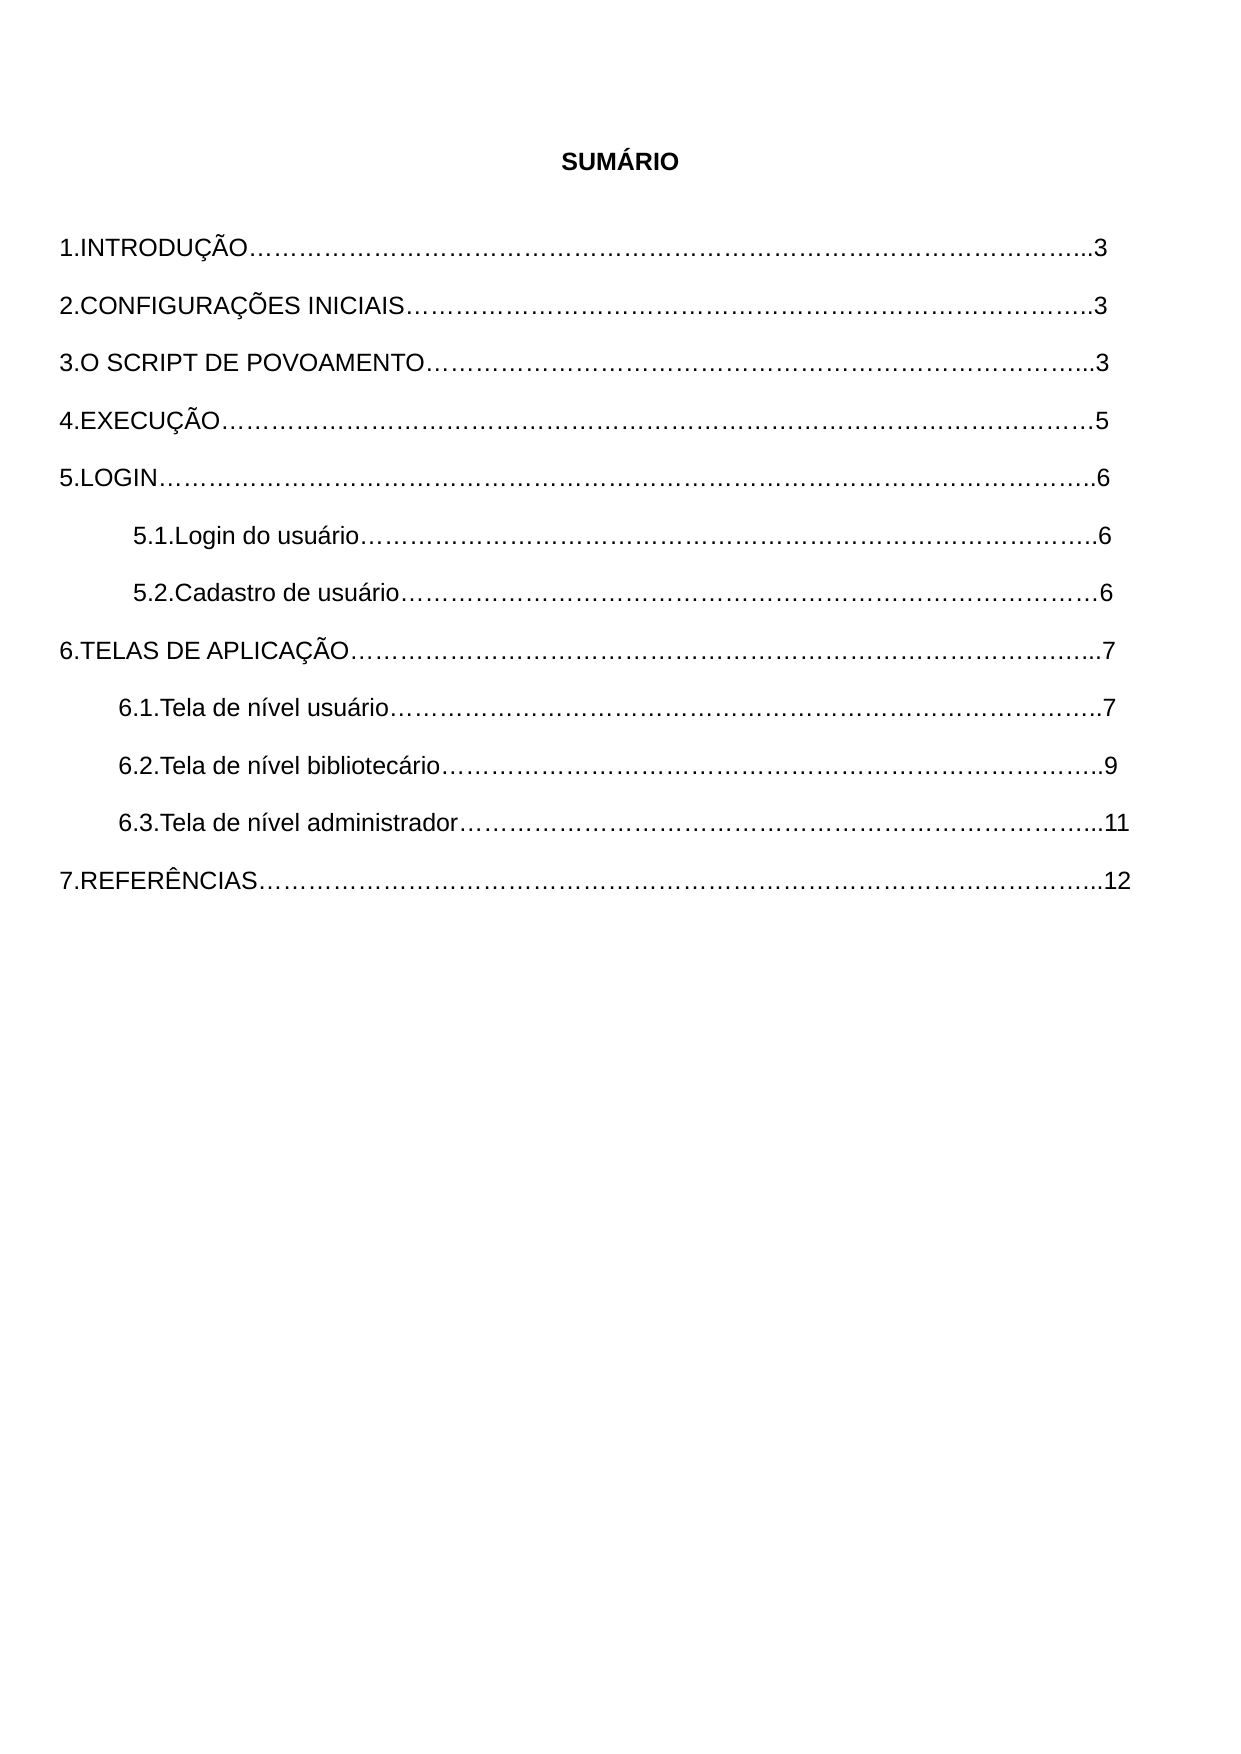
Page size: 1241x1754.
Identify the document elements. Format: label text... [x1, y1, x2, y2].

text 7.REFERÊNCIAS………………………………………………………………………………………...12 [59, 866, 1181, 894]
text 6.3.Tela de nível administrador…………………………………………………………………...11 [118, 808, 1181, 837]
text 2.CONFIGURAÇÕES INICIAIS………………………………………………………………………..3 [59, 291, 1181, 319]
text 4.EXECUÇÃO……………………………………………………………………………………………5 [59, 406, 1181, 434]
text 5.1.Login do usuário……………………………………………………………………………..6 [59, 521, 1181, 549]
text 5.2.Cadastro de usuário…………………………………………………………………………6 [59, 578, 1181, 607]
text SUMÁRIO [59, 147, 1181, 176]
text 6.2.Tela de nível bibliotecário……………………………………………………………………..9 [118, 751, 1181, 779]
text 5.LOGIN…………………………………………………………………………………………………..6 [59, 463, 1181, 492]
text 6.TELAS DE APLICAÇÃO………………………………………………………………………….…...7 [59, 636, 1181, 664]
text 3.O SCRIPT DE POVOAMENTO……………………………………………………………………...3 [59, 348, 1181, 377]
text 1.INTRODUÇÃO………………………………………………………………………………………...3 [59, 233, 1181, 262]
text 6.1.Tela de nível usuário…………………………………………………………………………..7 [118, 693, 1181, 722]
